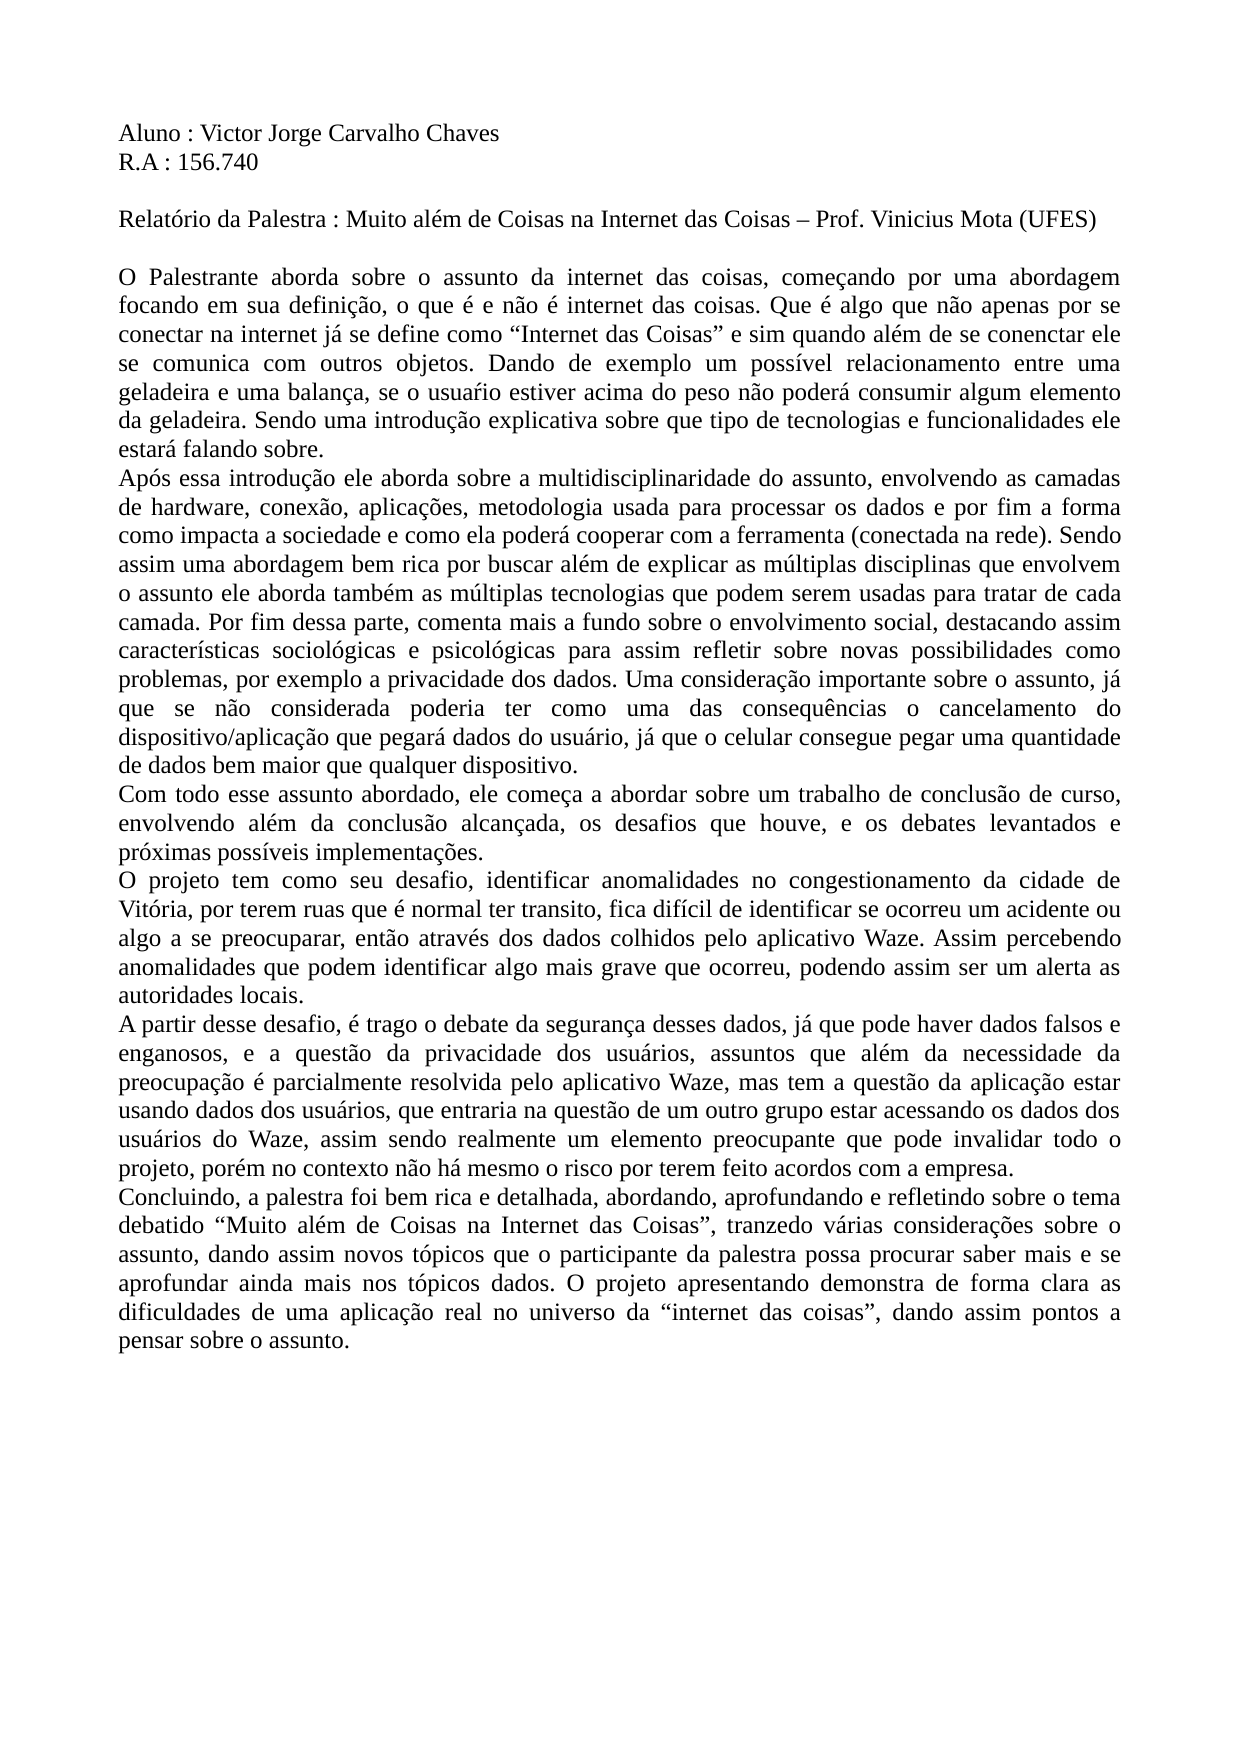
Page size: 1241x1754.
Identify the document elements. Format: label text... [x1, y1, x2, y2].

text Relatório da Palestra : Muito além de Coisas na Internet das Coisas – Prof. Vinicius Mota (UFES) [118, 204, 1122, 233]
text O Palestrante aborda sobre o assunto da internet das coisas, começando por uma abordagem focando em sua definição, o que é e não é internet das coisas. Que é algo que não apenas por se conectar na internet já se define como “Internet das Coisas” e sim quando além de se conenctar ele se comunica com outros objetos. Dando de exemplo um possível relacionamento entre uma geladeira e uma balança, se o usuaŕio estiver acima do peso não poderá consumir algum elemento da geladeira. Sendo uma introdução explicativa sobre que tipo de tecnologias e funcionalidades ele estará falando sobre. [118, 262, 1122, 463]
text Concluindo, a palestra foi bem rica e detalhada, abordando, aprofundando e refletindo sobre o tema debatido “Muito além de Coisas na Internet das Coisas”, tranzedo várias considerações sobre o assunto, dando assim novos tópicos que o participante da palestra possa procurar saber mais e se aprofundar ainda mais nos tópicos dados. O projeto apresentando demonstra de forma clara as dificuldades de uma aplicação real no universo da “internet das coisas”, dando assim pontos a pensar sobre o assunto. [118, 1182, 1122, 1354]
text R.A : 156.740 [118, 147, 1122, 176]
text Após essa introdução ele aborda sobre a multidisciplinaridade do assunto, envolvendo as camadas de hardware, conexão, aplicações, metodologia usada para processar os dados e por fim a forma como impacta a sociedade e como ela poderá cooperar com a ferramenta (conectada na rede). Sendo assim uma abordagem bem rica por buscar além de explicar as múltiplas disciplinas que envolvem o assunto ele aborda também as múltiplas tecnologias que podem serem usadas para tratar de cada camada. Por fim dessa parte, comenta mais a fundo sobre o envolvimento social, destacando assim características sociológicas e psicológicas para assim refletir sobre novas possibilidades como problemas, por exemplo a privacidade dos dados. Uma consideração importante sobre o assunto, já que se não considerada poderia ter como uma das consequências o cancelamento do dispositivo/aplicação que pegará dados do usuário, já que o celular consegue pegar uma quantidade de dados bem maior que qualquer dispositivo. [118, 463, 1122, 779]
text O projeto tem como seu desafio, identificar anomalidades no congestionamento da cidade de Vitória, por terem ruas que é normal ter transito, fica difícil de identificar se ocorreu um acidente ou algo a se preocuparar, então através dos dados colhidos pelo aplicativo Waze. Assim percebendo anomalidades que podem identificar algo mais grave que ocorreu, podendo assim ser um alerta as autoridades locais. [118, 866, 1122, 1009]
text A partir desse desafio, é trago o debate da segurança desses dados, já que pode haver dados falsos e enganosos, e a questão da privacidade dos usuários, assuntos que além da necessidade da preocupação é parcialmente resolvida pelo aplicativo Waze, mas tem a questão da aplicação estar usando dados dos usuários, que entraria na questão de um outro grupo estar acessando os dados dos usuários do Waze, assim sendo realmente um elemento preocupante que pode invalidar todo o projeto, porém no contexto não há mesmo o risco por terem feito acordos com a empresa. [118, 1009, 1122, 1182]
text Aluno : Victor Jorge Carvalho Chaves [118, 118, 1122, 147]
text Com todo esse assunto abordado, ele começa a abordar sobre um trabalho de conclusão de curso, envolvendo além da conclusão alcançada, os desafios que houve, e os debates levantados e próximas possíveis implementações. [118, 779, 1122, 866]
